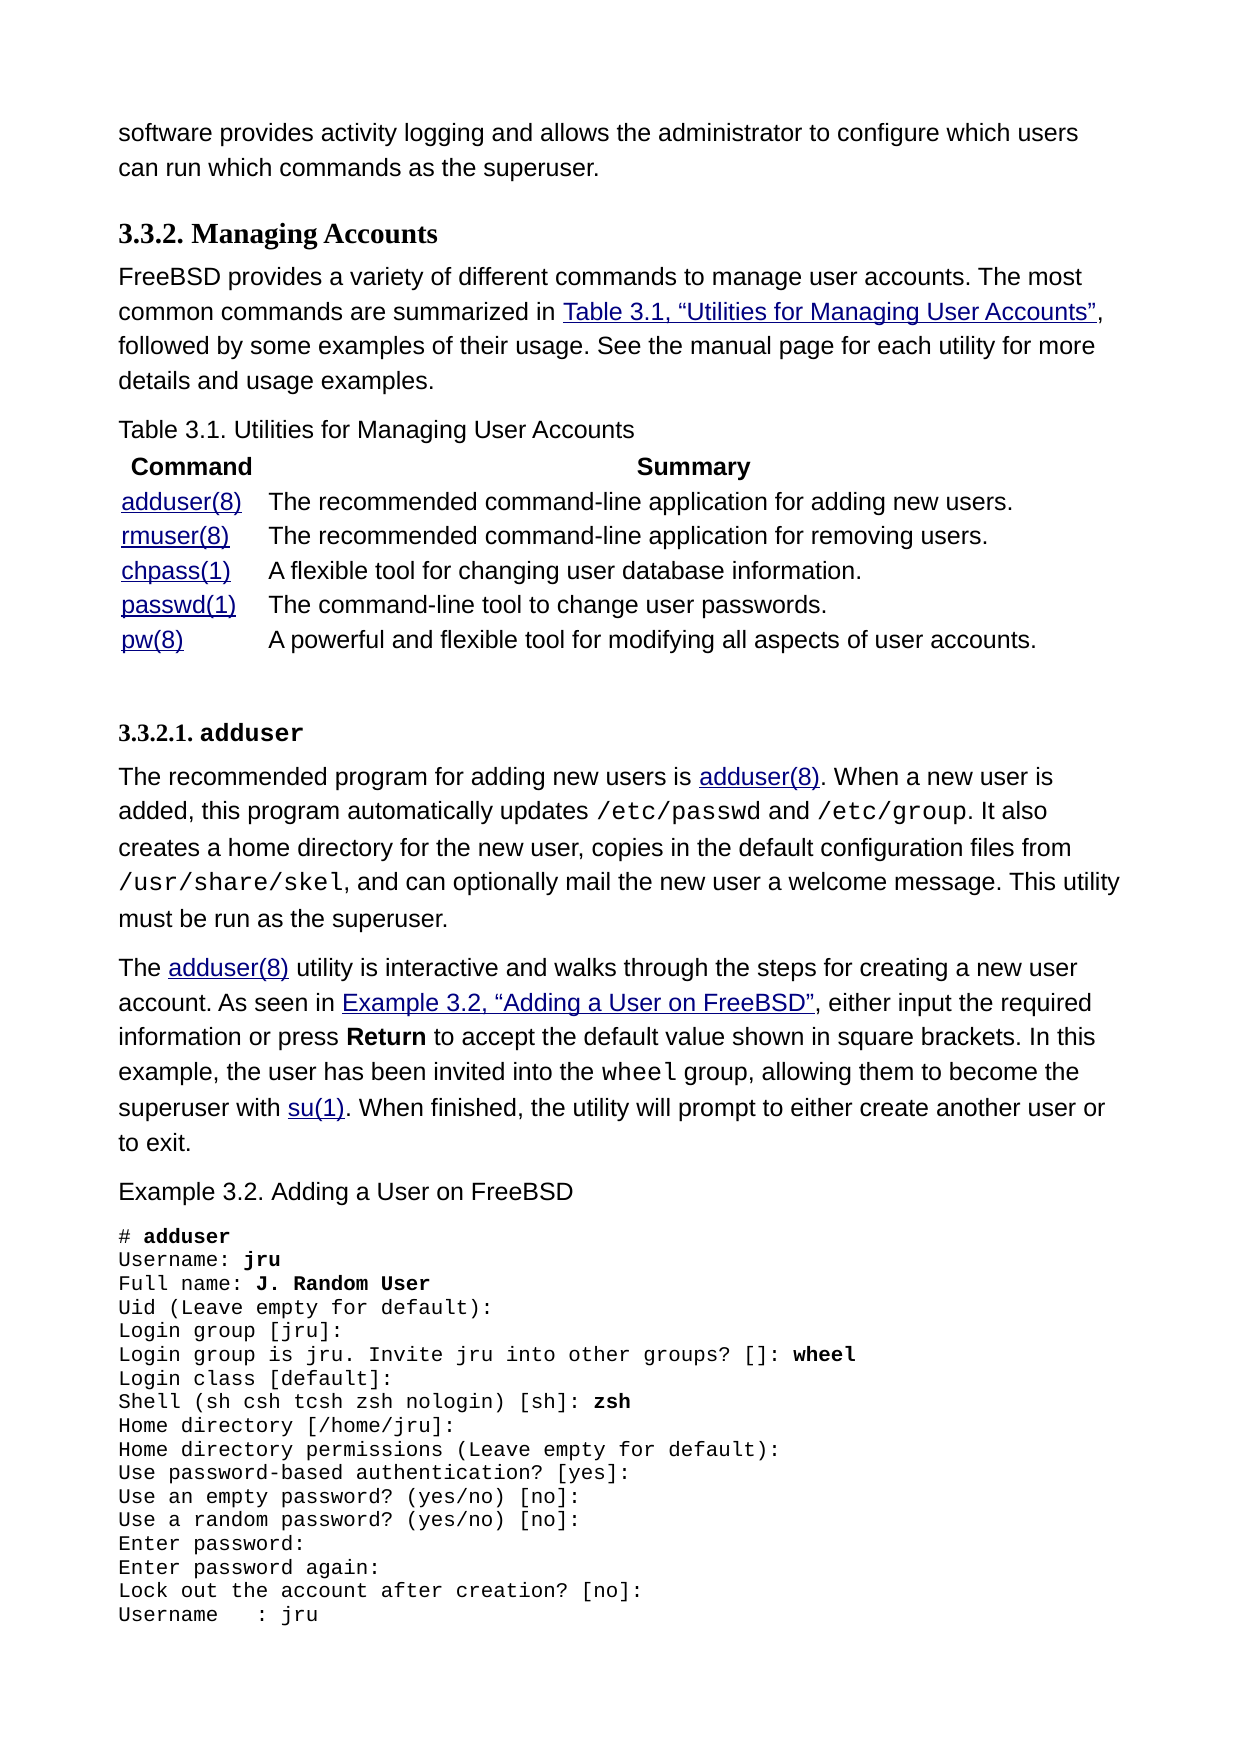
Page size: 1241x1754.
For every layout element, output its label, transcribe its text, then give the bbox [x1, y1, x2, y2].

text # adduser [118, 1226, 1122, 1249]
table_cell A flexible tool for changing user database information. [265, 553, 1122, 588]
subtitle 3.3.2. Managing Accounts [118, 216, 1122, 250]
text Full name: J. Random User [118, 1273, 1122, 1297]
table_cell chpass(1) [118, 553, 265, 588]
text Use password-based authentication? [yes]: [118, 1462, 1122, 1486]
text Login class [default]: [118, 1368, 1122, 1391]
text Example 3.2. Adding a User on FreeBSD [118, 1177, 1122, 1205]
text The recommended program for adding new users is adduser(8). When a new user is added, this program automatically updates /etc/passwd and /etc/group. It also creates a home directory for the new user, copies in the default configuration files from /usr/share/skel, and can optionally mail the new user a welcome message. This utility must be run as the superuser. [118, 762, 1122, 933]
text Login group is jru. Invite jru into other groups? []: wheel [118, 1344, 1122, 1368]
table_cell The recommended command-line application for removing users. [265, 519, 1122, 553]
text Shell (sh csh tcsh zsh nologin) [sh]: zsh [118, 1391, 1122, 1415]
table_cell pw(8) [118, 622, 265, 657]
text Use a random password? (yes/no) [no]: [118, 1509, 1122, 1533]
text software provides activity logging and allows the administrator to configure which users can run which commands as the superuser. [118, 118, 1122, 181]
text Use an empty password? (yes/no) [no]: [118, 1486, 1122, 1509]
text Home directory [/home/jru]: [118, 1415, 1122, 1438]
text The adduser(8) utility is interactive and walks through the steps for creating a new user account. As seen in Example 3.2, “Adding a User on FreeBSD”, either input the required information or press Return to accept the default value shown in square brackets. In this example, the user has been invited into the wheel group, allowing them to become the superuser with su(1). When finished, the utility will prompt to either create another user or to exit. [118, 953, 1122, 1156]
table_header Summary [265, 449, 1122, 484]
text Uid (Leave empty for default): [118, 1297, 1122, 1320]
text Lock out the account after creation? [no]: [118, 1580, 1122, 1604]
table_cell The command-line tool to change user passwords. [265, 588, 1122, 622]
text Username : jru [118, 1604, 1122, 1628]
table_cell passwd(1) [118, 588, 265, 622]
table_header Command [118, 449, 265, 484]
text Home directory permissions (Leave empty for default): [118, 1438, 1122, 1462]
text Enter password again: [118, 1557, 1122, 1580]
table_cell The recommended command-line application for adding new users. [265, 484, 1122, 518]
table_cell adduser(8) [118, 484, 265, 518]
text Table 3.1. Utilities for Managing User Accounts [118, 415, 1122, 443]
table_cell rmuser(8) [118, 519, 265, 553]
text Login group [jru]: [118, 1320, 1122, 1344]
subtitle 3.3.2.1. adduser [118, 718, 1122, 749]
text FreeBSD provides a variety of different commands to manage user accounts. The most common commands are summarized in Table 3.1, “Utilities for Managing User Accounts”, followed by some examples of their usage. See the manual page for each utility for more details and usage examples. [118, 262, 1122, 394]
text Username: jru [118, 1249, 1122, 1273]
text Enter password: [118, 1533, 1122, 1557]
table_cell A powerful and flexible tool for modifying all aspects of user accounts. [265, 622, 1122, 657]
